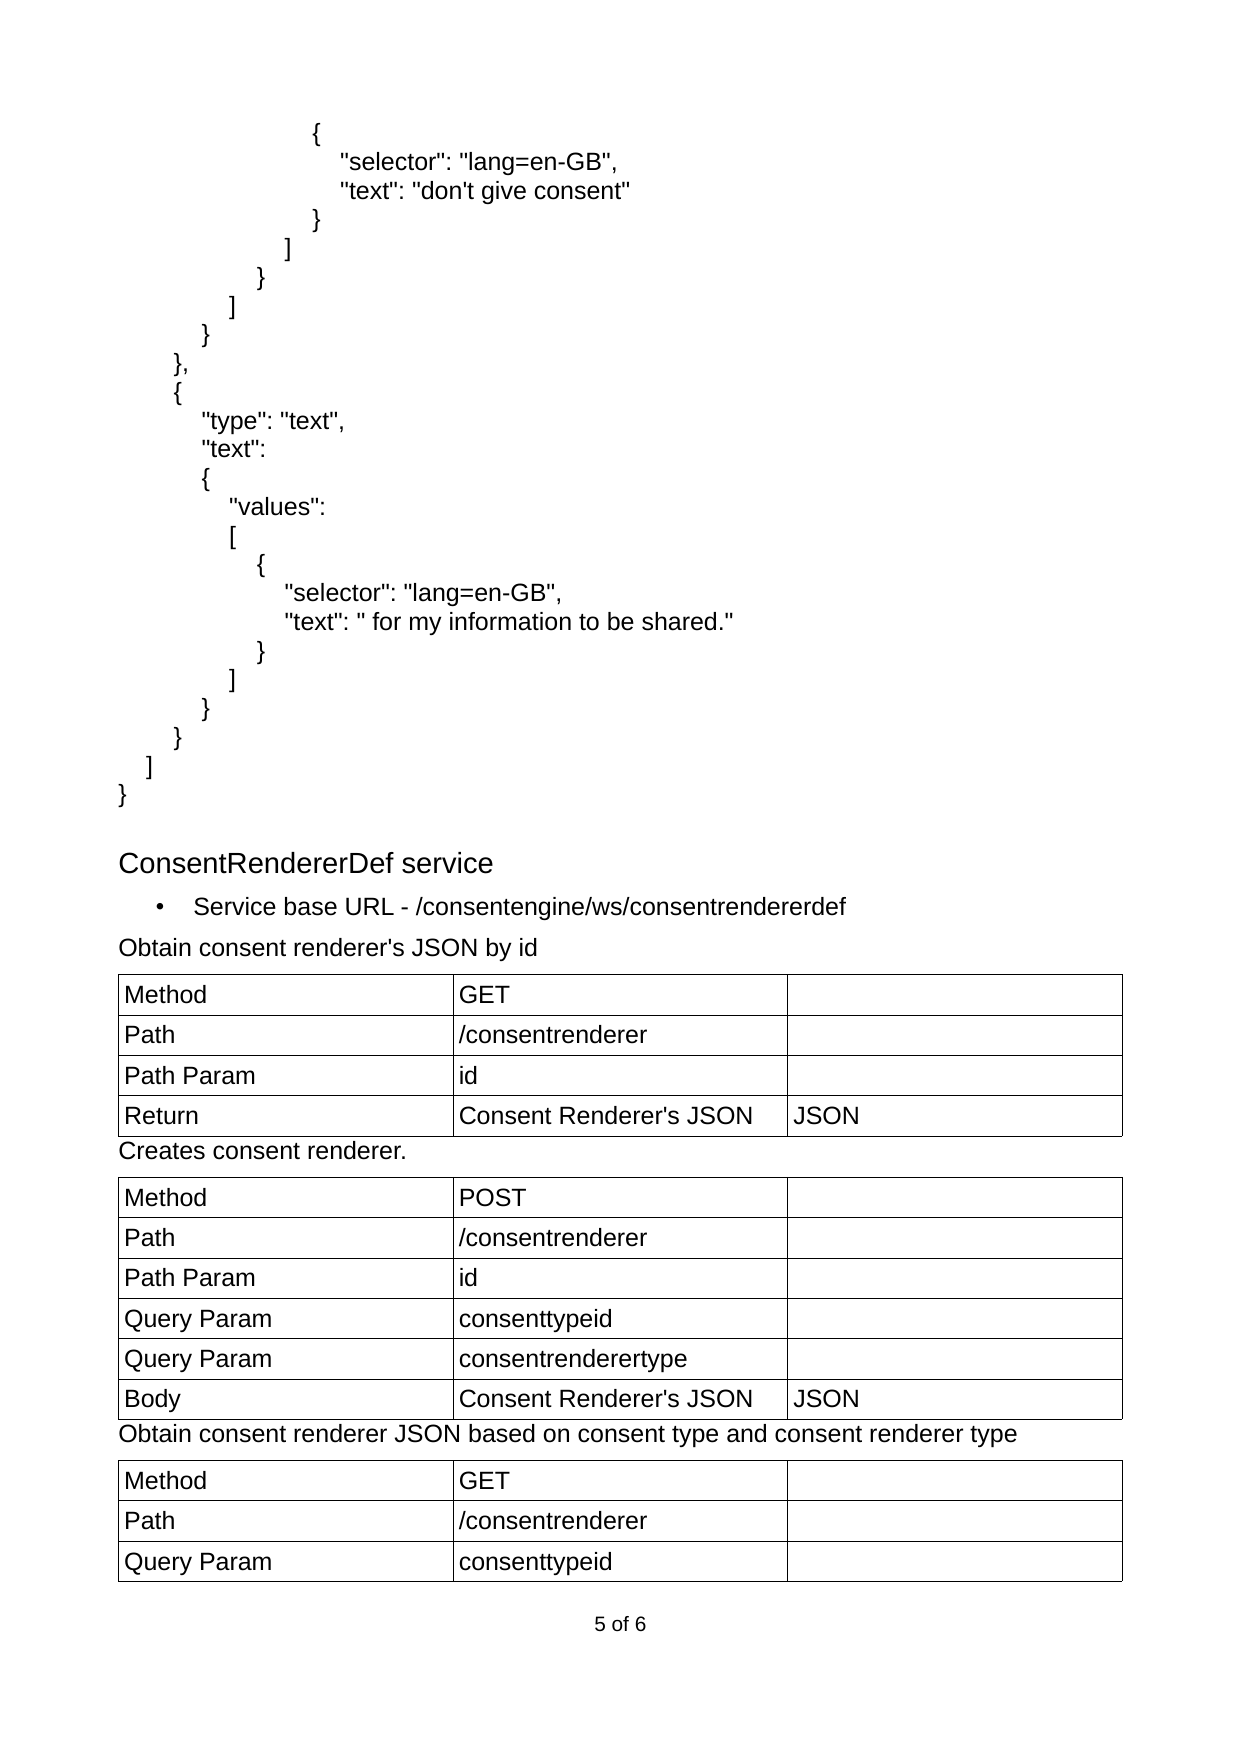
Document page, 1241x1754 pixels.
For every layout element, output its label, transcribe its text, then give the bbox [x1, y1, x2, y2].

table_cell [788, 1501, 1122, 1541]
table_cell Path [119, 1218, 453, 1257]
table_cell [788, 1056, 1122, 1095]
table_header [788, 1461, 1122, 1500]
table_cell Path Param [119, 1056, 453, 1095]
table_cell Path Param [119, 1259, 453, 1298]
table_header [788, 1178, 1122, 1217]
table_cell Return [119, 1096, 453, 1136]
table_cell [788, 1299, 1122, 1338]
text Creates consent renderer. [118, 1137, 1122, 1164]
table_cell /consentrenderer [454, 1218, 787, 1257]
table_cell Consent Renderer's JSON [454, 1380, 787, 1419]
table_cell Query Param [119, 1542, 453, 1581]
table_cell id [454, 1259, 787, 1298]
table_cell /consentrenderer [454, 1501, 787, 1541]
table_header GET [454, 1461, 787, 1500]
text { "selector": "lang=en-GB", "text": "don't give consent" } ] } ] } }, { "type": "text", "text": { "values": [ { "selector": "lang=en-GB", "text": " for my information to be shared." } ] } } ] } [118, 118, 1122, 808]
table_cell Path [119, 1501, 453, 1541]
table_cell [788, 1339, 1122, 1378]
table_cell id [454, 1056, 787, 1095]
table_header Method [119, 1178, 453, 1217]
table_cell Body [119, 1380, 453, 1419]
text Obtain consent renderer JSON based on consent type and consent renderer type [118, 1420, 1122, 1448]
table_cell /consentrenderer [454, 1016, 787, 1055]
text Obtain consent renderer's JSON by id [118, 933, 1122, 962]
table_cell [788, 1542, 1122, 1581]
table_header Method [119, 1461, 453, 1500]
table_header Method [119, 975, 453, 1014]
table_cell JSON [788, 1380, 1122, 1419]
table_cell consentrenderertype [454, 1339, 787, 1378]
table_cell Consent Renderer's JSON [454, 1096, 787, 1136]
table_cell [788, 1218, 1122, 1257]
table_cell consenttypeid [454, 1542, 787, 1581]
table_cell Path [119, 1016, 453, 1055]
list Service base URL - /consentengine/ws/consentrendererdef [156, 892, 1122, 921]
subtitle ConsentRendererDef service [118, 846, 1122, 879]
table_cell consenttypeid [454, 1299, 787, 1338]
table_cell Query Param [119, 1299, 453, 1338]
table_cell [788, 1016, 1122, 1055]
table_cell [788, 1259, 1122, 1298]
table_cell Query Param [119, 1339, 453, 1378]
table_cell JSON [788, 1096, 1122, 1136]
table_header POST [454, 1178, 787, 1217]
table_header [788, 975, 1122, 1014]
table_header GET [454, 975, 787, 1014]
